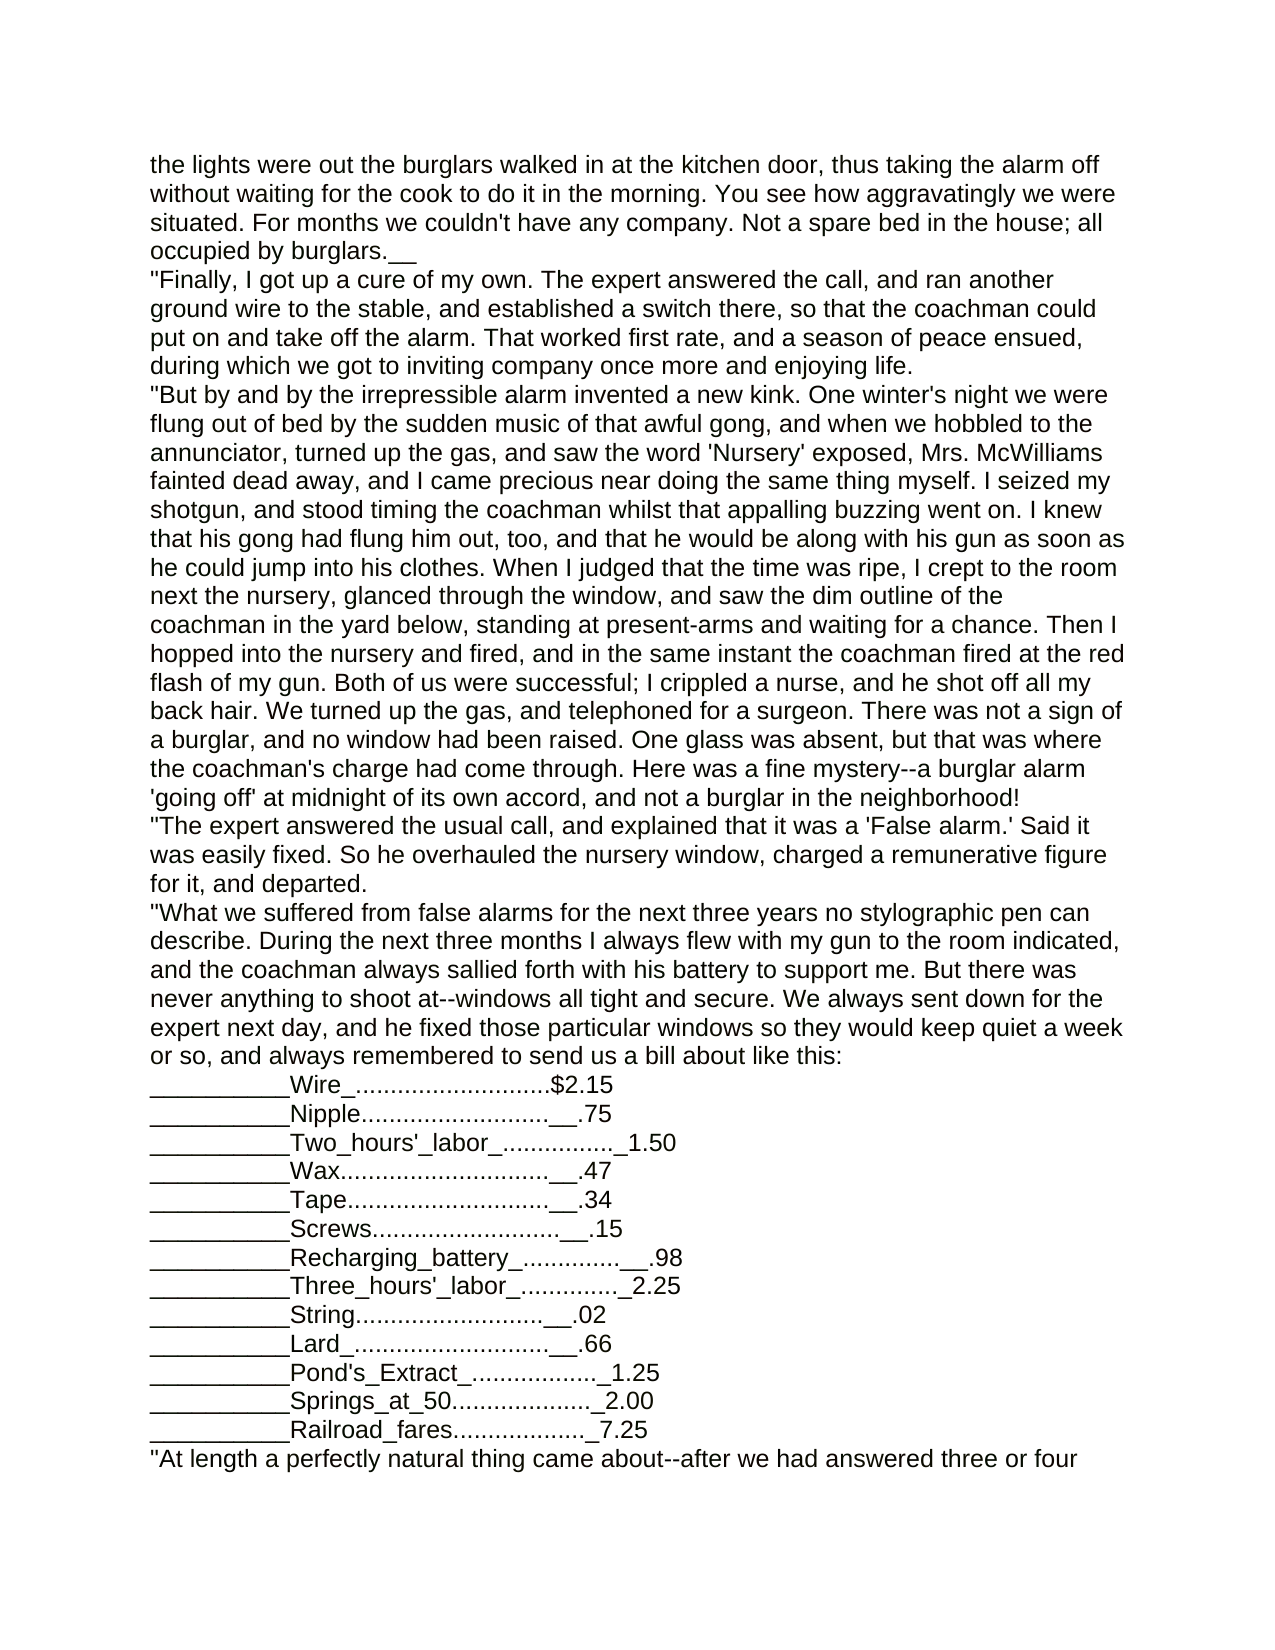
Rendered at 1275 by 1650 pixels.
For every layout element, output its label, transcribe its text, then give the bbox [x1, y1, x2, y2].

text __________Recharging_battery_..............__.98 [150, 1242, 1125, 1271]
text __________Tape.............................__.34 [150, 1185, 1125, 1214]
text __________Pond's_Extract_.................._1.25 [150, 1357, 1125, 1386]
text __________Three_hours'_labor_.............._2.25 [150, 1271, 1125, 1300]
text __________Springs_at_50...................._2.00 [150, 1386, 1125, 1415]
text __________Wire_............................$2.15 [150, 1070, 1125, 1099]
text __________Nipple...........................__.75 [150, 1099, 1125, 1127]
text "At length a perfectly natural thing came about--after we had answered three or four [150, 1444, 1125, 1472]
text __________Screws...........................__.15 [150, 1214, 1125, 1242]
text __________Two_hours'_labor_................_1.50 [150, 1127, 1125, 1156]
text "What we suffered from false alarms for the next three years no stylographic pen can describe. During the next three months I always flew with my gun to the room indicated, and the coachman always sallied forth with his battery to support me. But there was never anything to shoot at--windows all tight and secure. We always sent down for the expert next day, and he fixed those particular windows so they would keep quiet a week or so, and always remembered to send us a bill about like this: [150, 897, 1125, 1070]
text __________String...........................__.02 [150, 1300, 1125, 1329]
text the lights were out the burglars walked in at the kitchen door, thus taking the alarm off without waiting for the cook to do it in the morning. You see how aggravatingly we were situated. For months we couldn't have any company. Not a spare bed in the house; all occupied by burglars.__ [150, 150, 1125, 265]
text __________Railroad_fares..................._7.25 [150, 1415, 1125, 1444]
text "Finally, I got up a cure of my own. The expert answered the call, and ran another ground wire to the stable, and established a switch there, so that the coachman could put on and take off the alarm. That worked first rate, and a season of peace ensued, during which we got to inviting company once more and enjoying life. [150, 265, 1125, 380]
text "But by and by the irrepressible alarm invented a new kink. One winter's night we were flung out of bed by the sudden music of that awful gong, and when we hobbled to the annunciator, turned up the gas, and saw the word 'Nursery' exposed, Mrs. McWilliams fainted dead away, and I came precious near doing the same thing myself. I seized my shotgun, and stood timing the coachman whilst that appalling buzzing went on. I knew that his gong had flung him out, too, and that he would be along with his gun as soon as he could jump into his clothes. When I judged that the time was ripe, I crept to the room next the nursery, glanced through the window, and saw the dim outline of the coachman in the yard below, standing at present-arms and waiting for a chance. Then I hopped into the nursery and fired, and in the same instant the coachman fired at the red flash of my gun. Both of us were successful; I crippled a nurse, and he shot off all my back hair. We turned up the gas, and telephoned for a surgeon. There was not a sign of a burglar, and no window had been raised. One glass was absent, but that was where the coachman's charge had come through. Here was a fine mystery--a burglar alarm 'going off' at midnight of its own accord, and not a burglar in the neighborhood! [150, 380, 1125, 811]
text "The expert answered the usual call, and explained that it was a 'False alarm.' Said it was easily fixed. So he overhauled the nursery window, charged a remunerative figure for it, and departed. [150, 811, 1125, 897]
text __________Wax..............................__.47 [150, 1156, 1125, 1185]
text __________Lard_............................__.66 [150, 1329, 1125, 1357]
